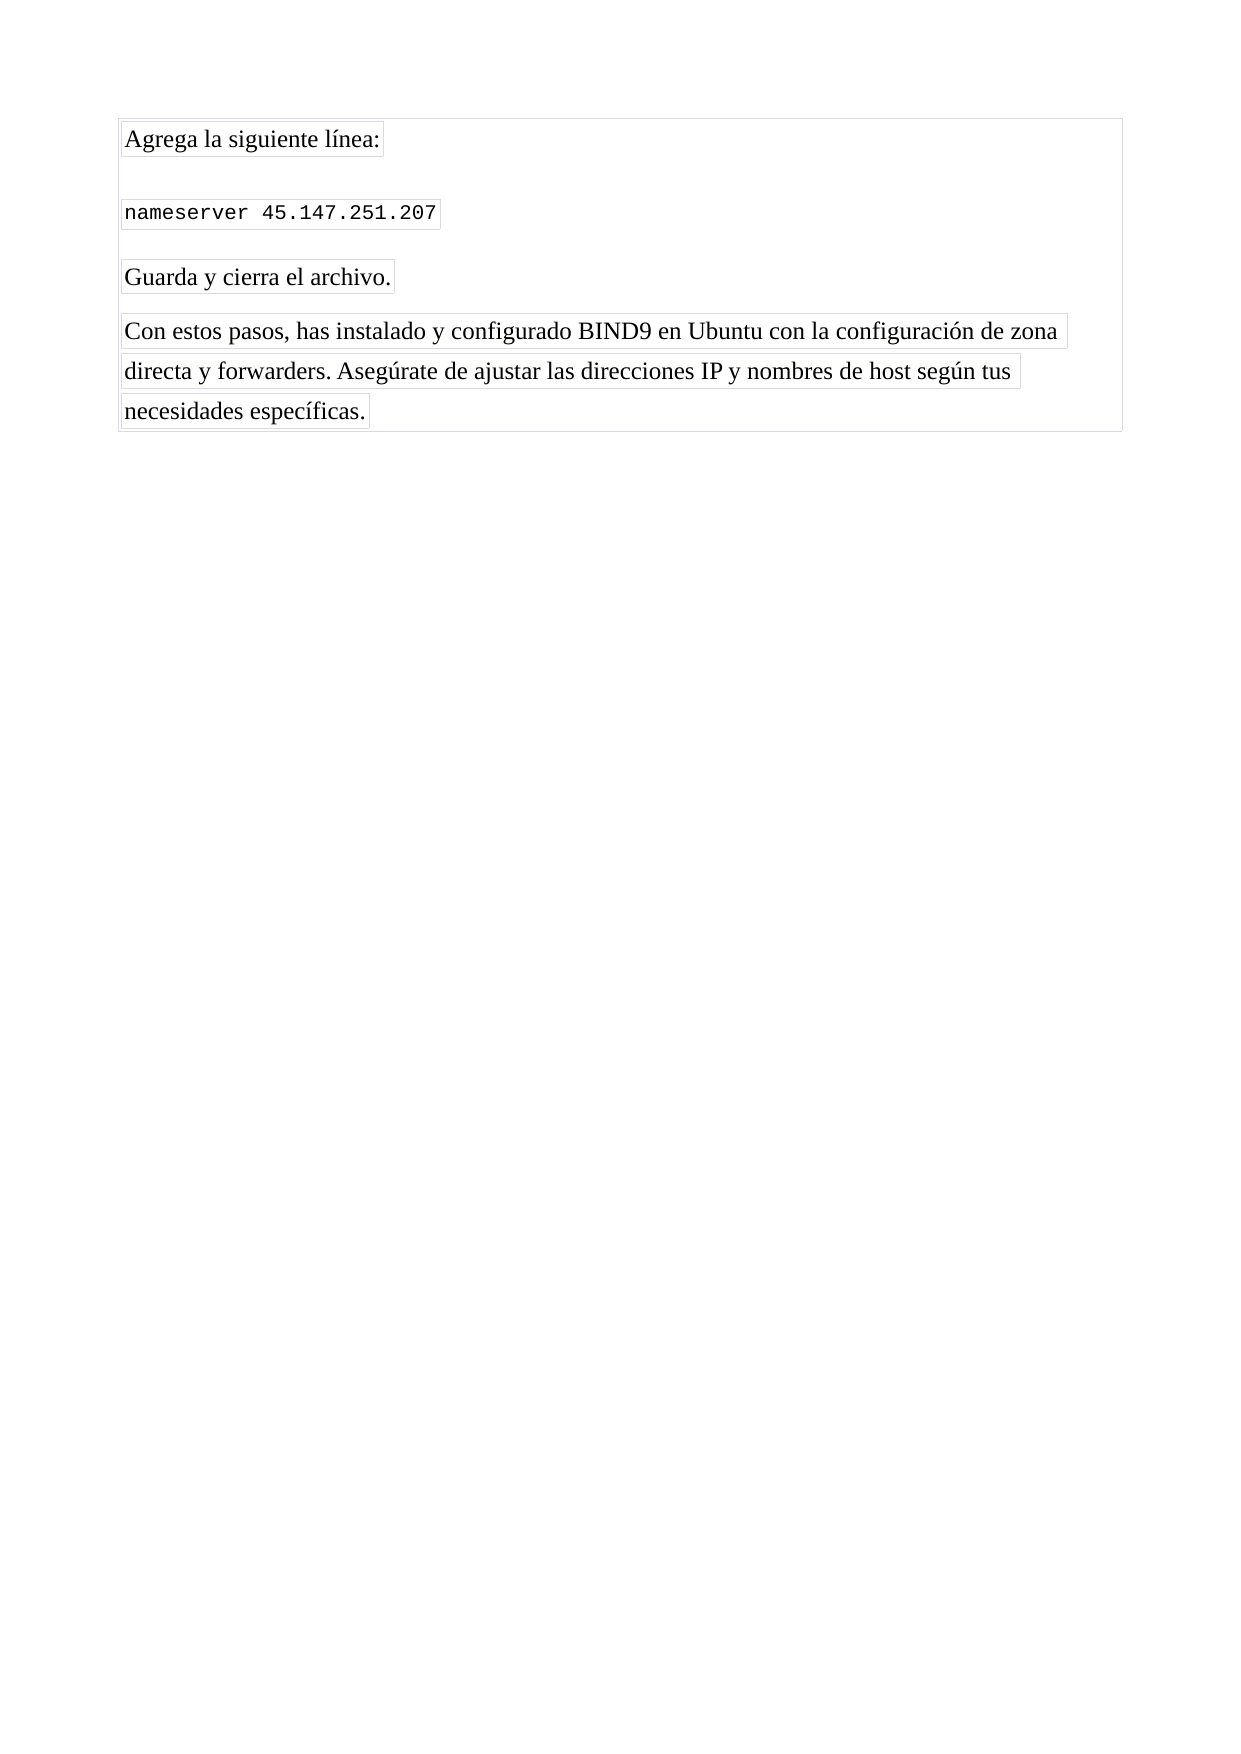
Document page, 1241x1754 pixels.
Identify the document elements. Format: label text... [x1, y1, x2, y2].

text nameserver 45.147.251.207 [119, 196, 1122, 229]
text Guarda y cierra el archivo. [119, 256, 1122, 293]
text Agrega la siguiente línea: [119, 119, 1122, 156]
text Con estos pasos, has instalado y configurado BIND9 en Ubuntu con la configuración de zona directa y forwarders. Asegúrate de ajustar las direcciones IP y nombres de host según tus necesidades específicas. [119, 310, 1122, 431]
